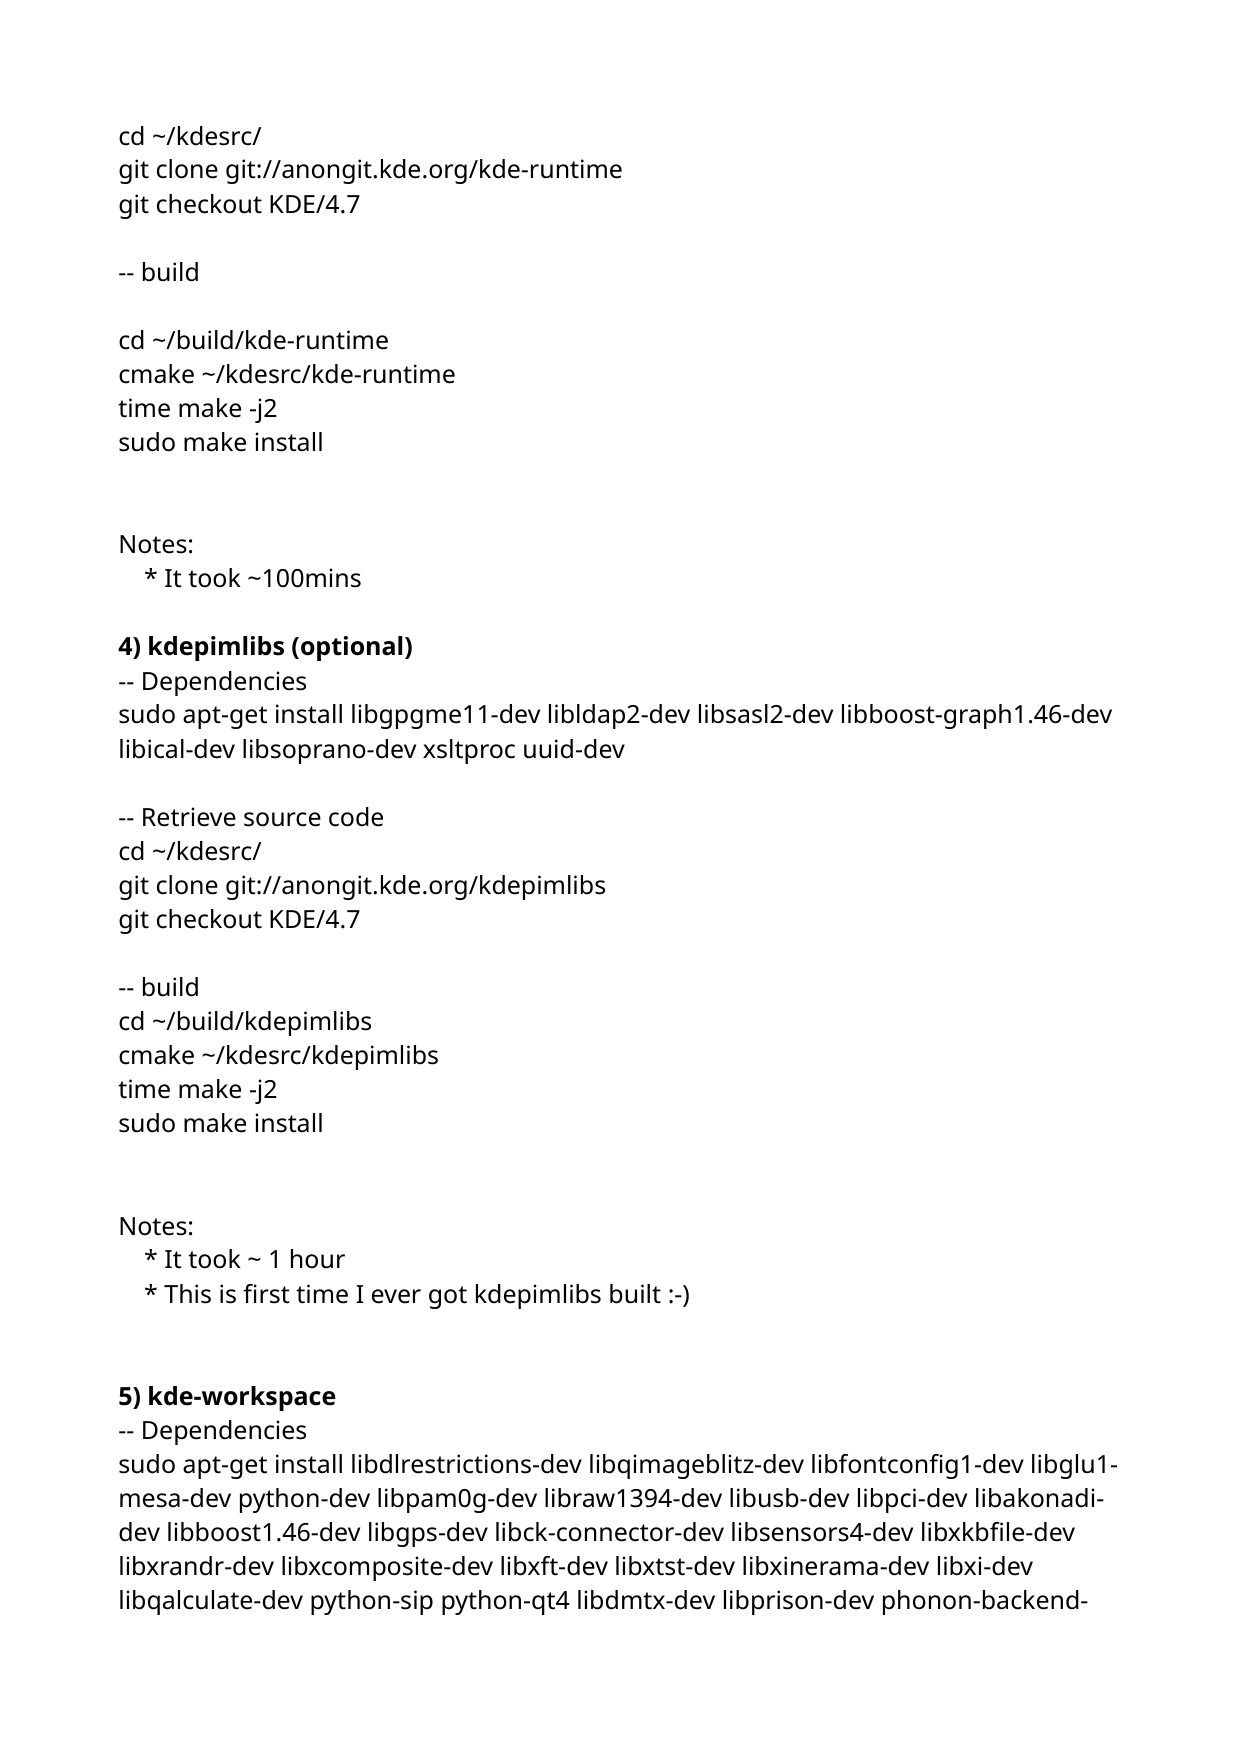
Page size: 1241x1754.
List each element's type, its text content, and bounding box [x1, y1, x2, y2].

text cd ~/kdesrc/ git clone git://anongit.kde.org/kde-runtime git checkout KDE/4.7 -- build cd ~/build/kde-runtime cmake ~/kdesrc/kde-runtime time make -j2 sudo make install Notes: * It took ~100mins 4) kdepimlibs (optional) -- Dependencies sudo apt-get install libgpgme11-dev libldap2-dev libsasl2-dev libboost-graph1.46-dev libical-dev libsoprano-dev xsltproc uuid-dev -- Retrieve source code cd ~/kdesrc/ git clone git://anongit.kde.org/kdepimlibs git checkout KDE/4.7 -- build cd ~/build/kdepimlibs cmake ~/kdesrc/kdepimlibs time make -j2 sudo make install Notes: * It took ~ 1 hour * This is first time I ever got kdepimlibs built :-) 5) kde-workspace -- Dependencies sudo apt-get install libdlrestrictions-dev libqimageblitz-dev libfontconfig1-dev libglu1-mesa-dev python-dev libpam0g-dev libraw1394-dev libusb-dev libpci-dev libakonadi-dev libboost1.46-dev libgps-dev libck-connector-dev libsensors4-dev libxkbfile-dev libxrandr-dev libxcomposite-dev libxft-dev libxtst-dev libxinerama-dev libxi-dev libqalculate-dev python-sip python-qt4 libdmtx-dev libprison-dev phonon-backend- [118, 118, 1122, 1617]
